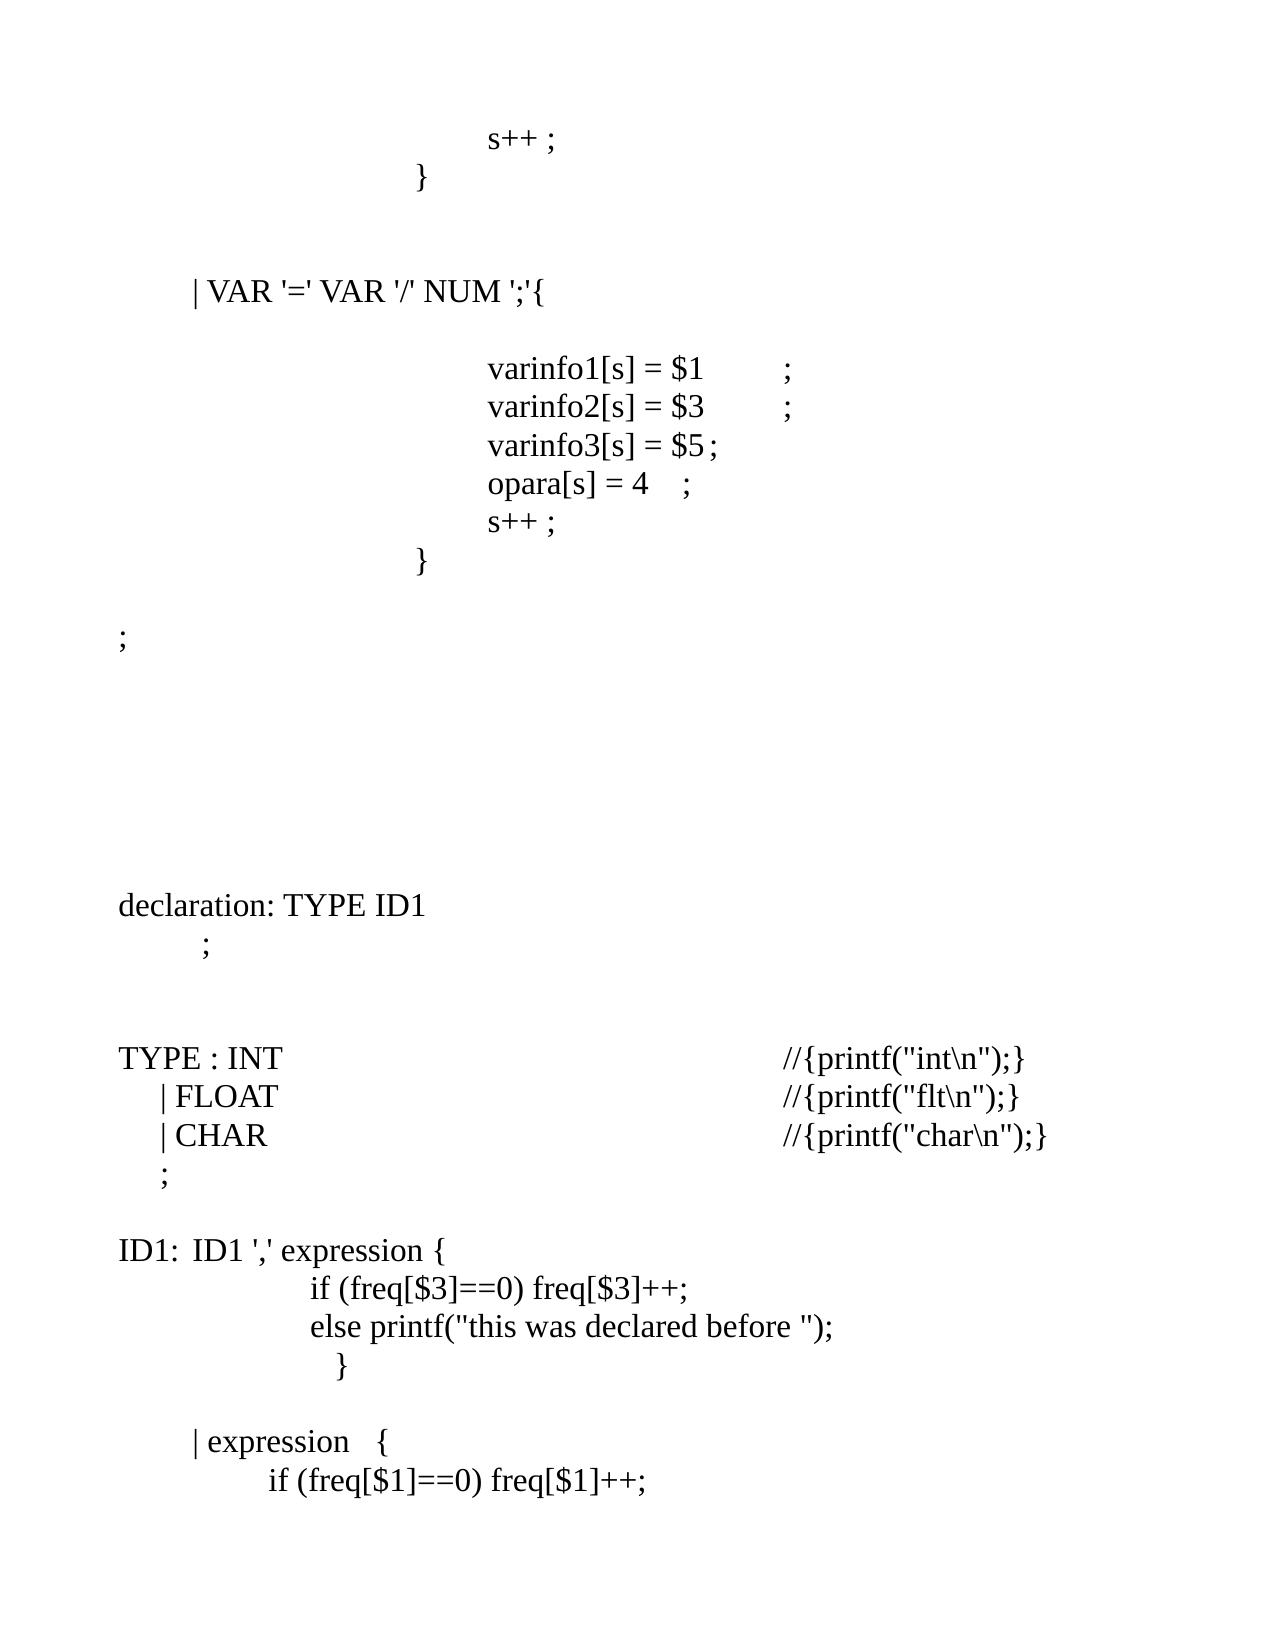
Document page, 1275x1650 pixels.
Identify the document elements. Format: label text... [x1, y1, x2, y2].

text } [118, 1345, 1157, 1383]
text } [118, 156, 1157, 195]
text | VAR '=' VAR '/' NUM ';'{ [118, 271, 1157, 310]
text if (freq[$1]==0) freq[$1]++; [118, 1460, 1157, 1498]
text declaration: TYPE ID1 [118, 885, 1157, 923]
text ; [118, 923, 1157, 961]
text varinfo1[s] = $1 ; [118, 348, 1157, 386]
text ; [118, 616, 1157, 655]
text s++ ; [118, 118, 1157, 156]
text else printf("this was declared before "); [118, 1306, 1157, 1345]
text if (freq[$3]==0) freq[$3]++; [118, 1268, 1157, 1306]
text ; [118, 1153, 1157, 1191]
text | FLOAT //{printf("flt\n");} [118, 1076, 1157, 1115]
text varinfo2[s] = $3 ; [118, 386, 1157, 425]
text s++ ; [118, 501, 1157, 540]
text ID1: ID1 ',' expression { [118, 1230, 1157, 1268]
text opara[s] = 4 ; [118, 463, 1157, 501]
text | CHAR //{printf("char\n");} [118, 1115, 1157, 1153]
text | expression { [118, 1421, 1157, 1460]
text TYPE : INT //{printf("int\n");} [118, 1038, 1157, 1076]
text varinfo3[s] = $5 ; [118, 425, 1157, 463]
text } [118, 540, 1157, 578]
